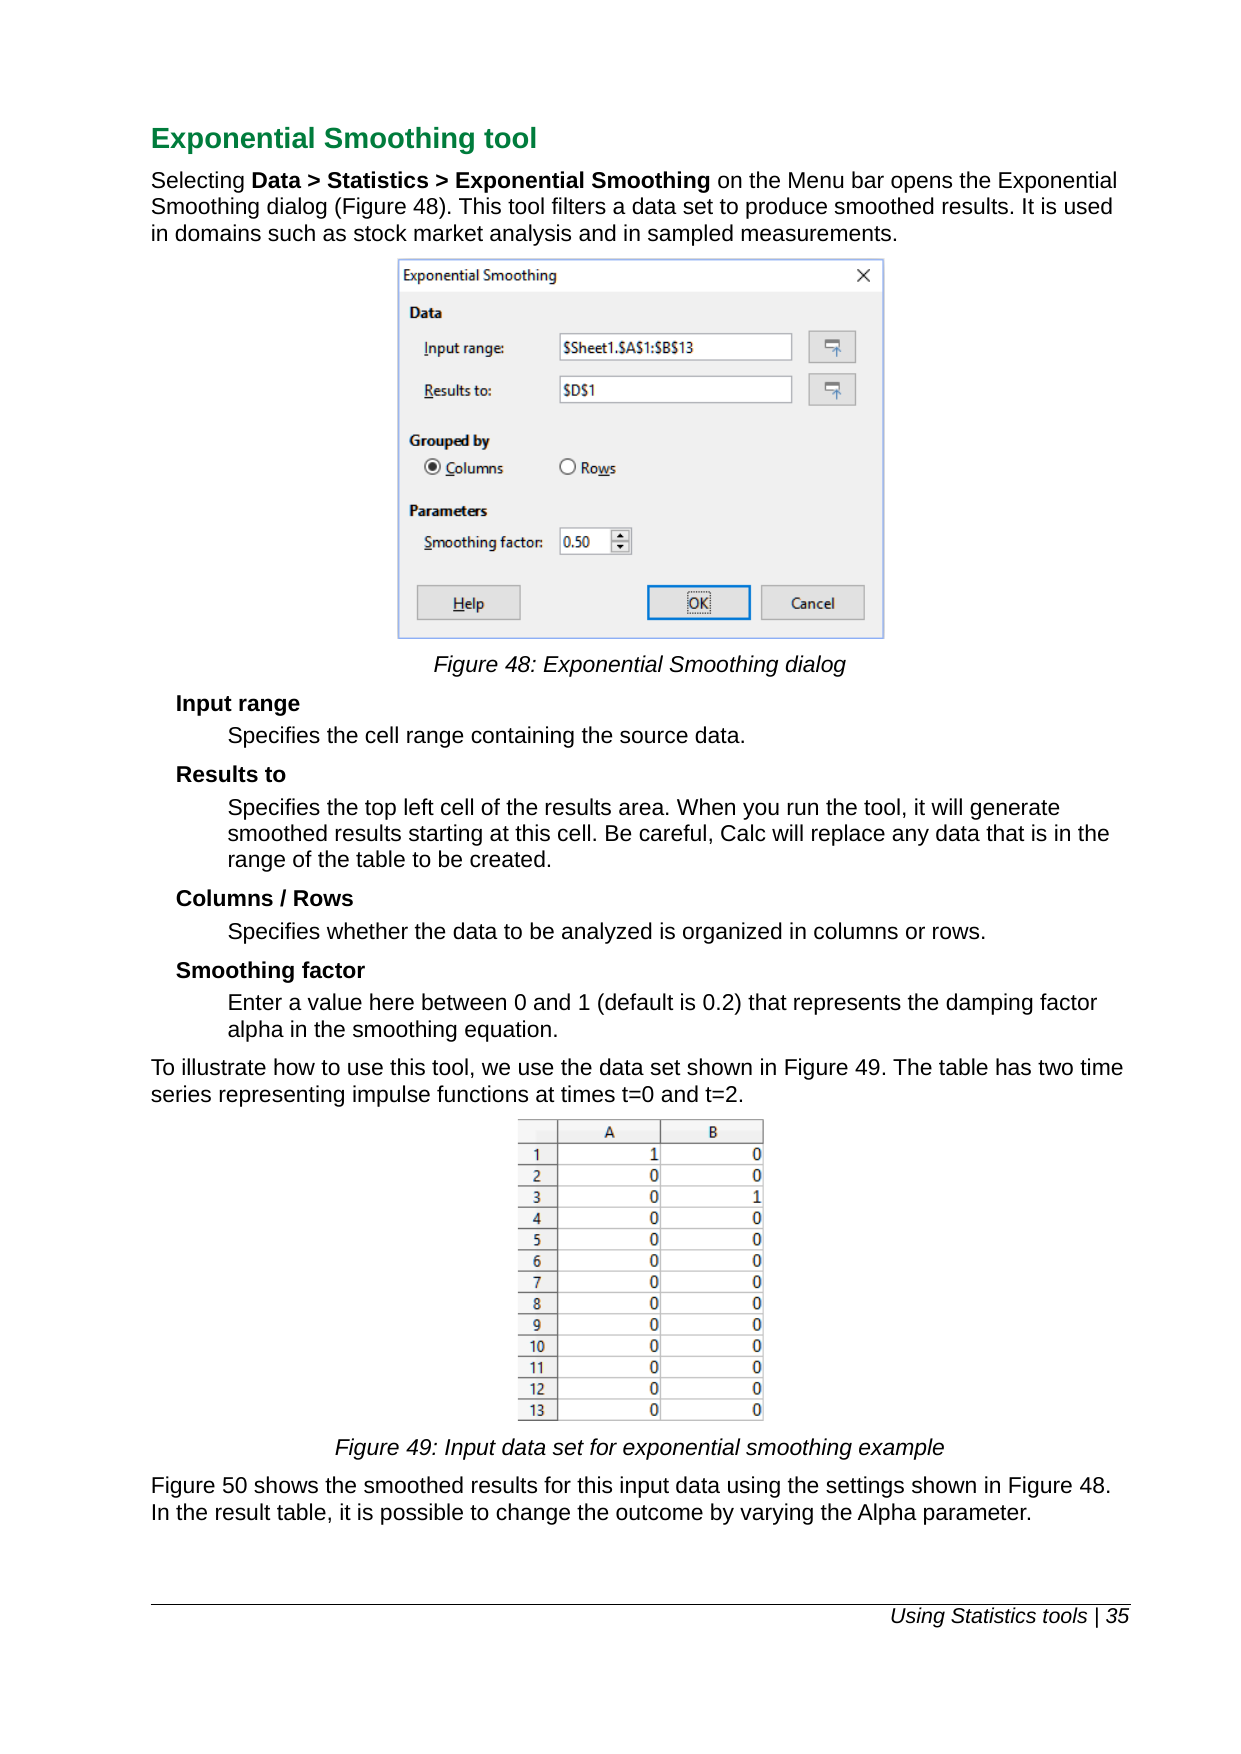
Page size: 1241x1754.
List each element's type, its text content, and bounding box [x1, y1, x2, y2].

text Figure 50 shows the smoothed results for this input data using the settings shown in Figure 48. In the result table, it is possible to change the outcome by varying the Alpha parameter. [151, 1472, 1131, 1525]
text Figure 48: Exponential Smoothing dialog [397, 651, 885, 677]
text To illustrate how to use this tool, we use the data set shown in Figure 49. The table has two time series representing impulse functions at times t=0 and t=2. [151, 1054, 1131, 1107]
subtitle Exponential Smoothing tool [151, 121, 1131, 154]
text Results to [176, 761, 1131, 787]
text Enter a value here between 0 and 1 (default is 0.2) that represents the damping factor alpha in the smoothing equation. [227, 989, 1131, 1042]
picture [397, 258, 885, 639]
picture [517, 1119, 764, 1421]
text Specifies the cell range containing the source data. [227, 722, 1131, 748]
text Input range [176, 689, 1131, 716]
text Selecting Data > Statistics > Exponential Smoothing on the Menu bar opens the Exponential Smoothing dialog (Figure 48). This tool filters a data set to produce smoothed results. It is used in domains such as stock market analysis and in sampled measurements. [151, 167, 1131, 246]
text Columns / Rows [176, 885, 1131, 911]
text Specifies the top left cell of the results area. When you run the tool, it will generate smoothed results starting at this cell. Be careful, Calc will replace any data that is in the range of the table to be created. [227, 793, 1131, 873]
text Figure 49: Input data set for exponential smoothing example [334, 1433, 947, 1460]
text Smoothing factor [176, 957, 1131, 983]
text Specifies whether the data to be analyzed is organized in columns or rows. [227, 918, 1131, 944]
